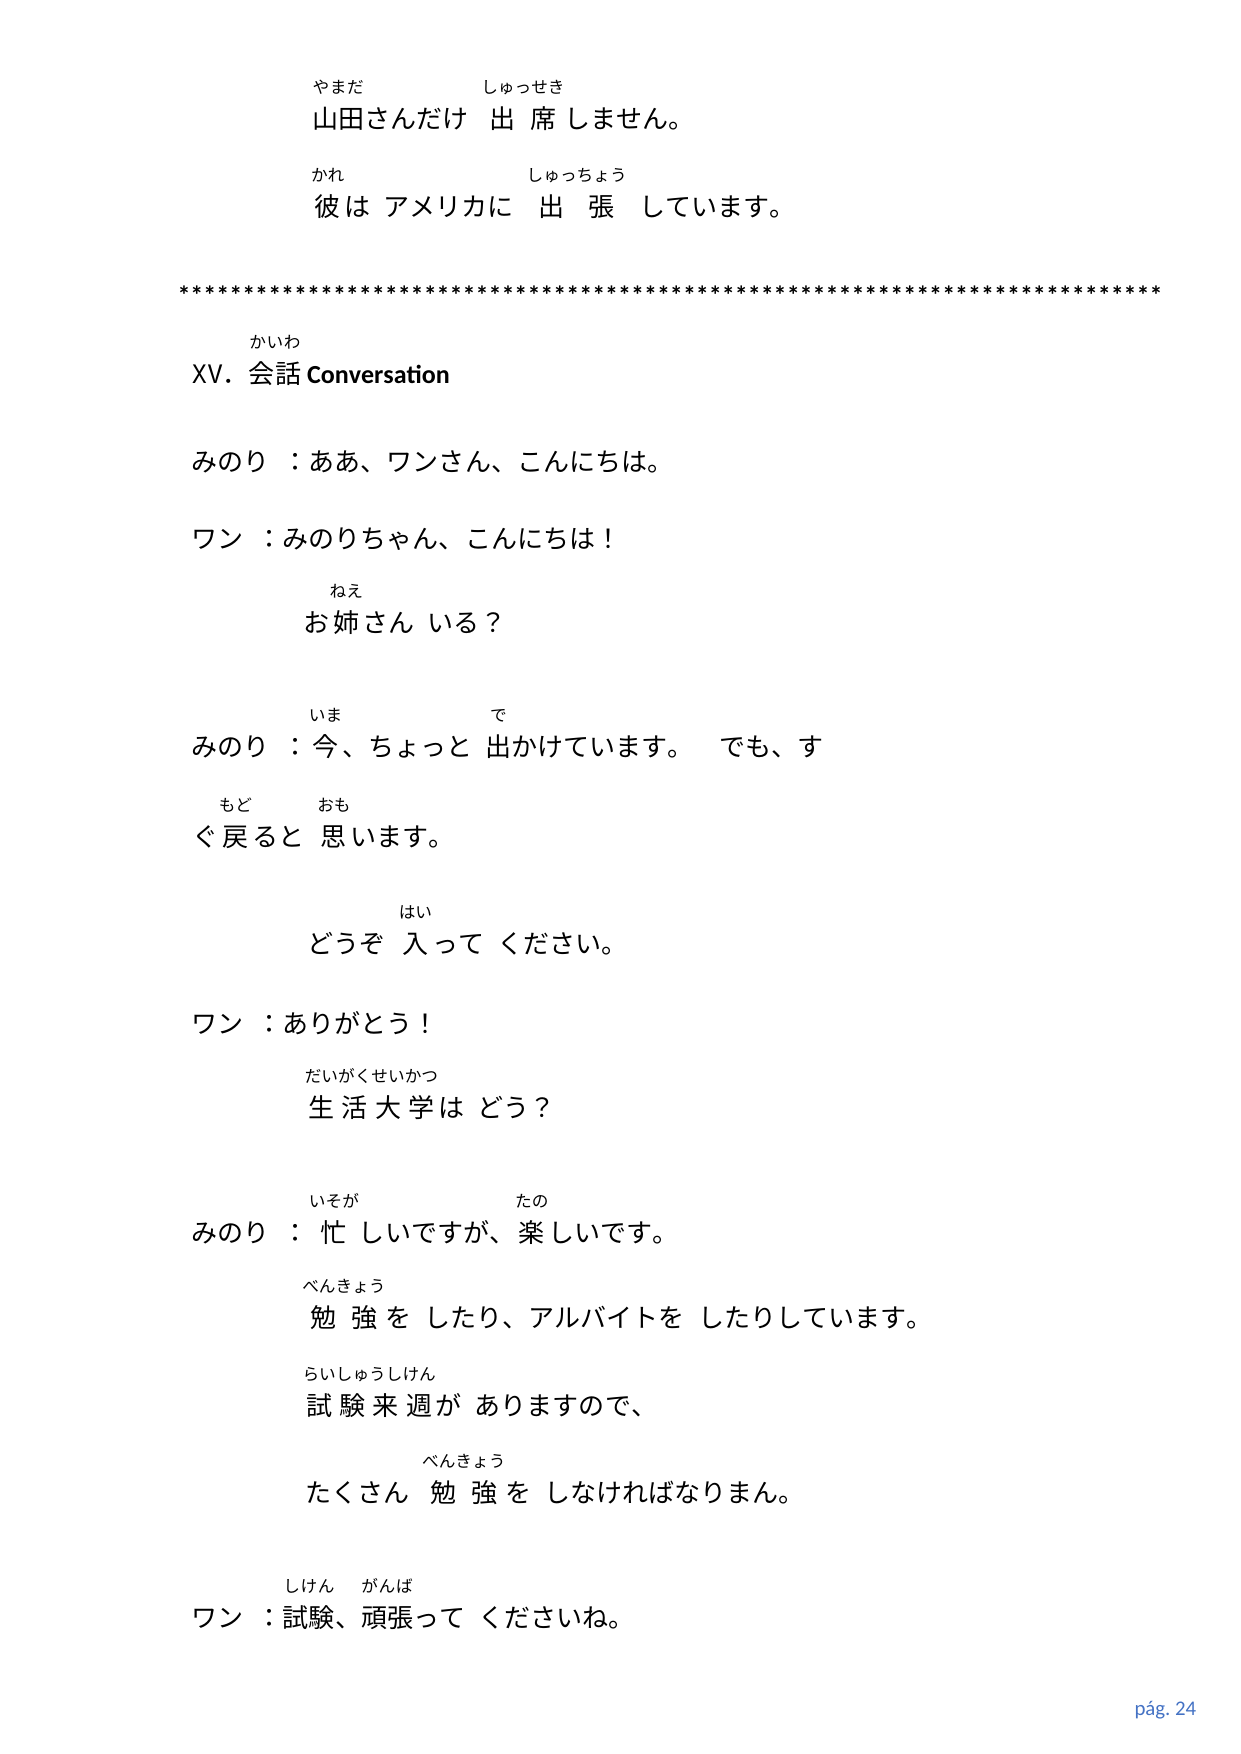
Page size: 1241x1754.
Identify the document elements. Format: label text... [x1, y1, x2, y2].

text 試験来週らいしゅうしけんが ありますので、 [177, 1361, 1196, 1423]
text 彼かれは アメリカに 出張しゅっちょう しています。 [177, 162, 1196, 224]
text お姉ねえさん いる？ [177, 578, 1196, 640]
text ワン ：ありがとう！ [191, 1003, 1196, 1041]
text ワン ：試験しけん、頑張がんばって くださいね。 [191, 1573, 1196, 1635]
text みのり ：今いま、ちょっと 出でかけています。 でも、すぐ戻もどると 思おもいます。 [191, 702, 839, 854]
text ワン ：みのりちゃん、こんにちは！ [191, 518, 1196, 556]
text 勉強べんきょうを したり、アルバイトを したりしています。 [177, 1273, 1196, 1335]
text どうぞ 入はいって ください。 [177, 899, 1196, 961]
text みのり ：忙いそがしいですが、楽たのしいです。 [191, 1188, 1196, 1249]
text たくさん 勉強べんきょうを しなければなりまん。 [177, 1448, 1196, 1511]
text **************************************************************************** [177, 279, 1196, 311]
text 山田やまださんだけ 出席しゅっせきしません。 [177, 74, 1196, 136]
text 生活大学だいがくせいかつは どう？ [177, 1063, 1196, 1125]
text みのり ：ああ、ワンさん、こんにちは。 [191, 441, 1196, 479]
text XV．会話かいわ Conversation [191, 329, 1196, 391]
